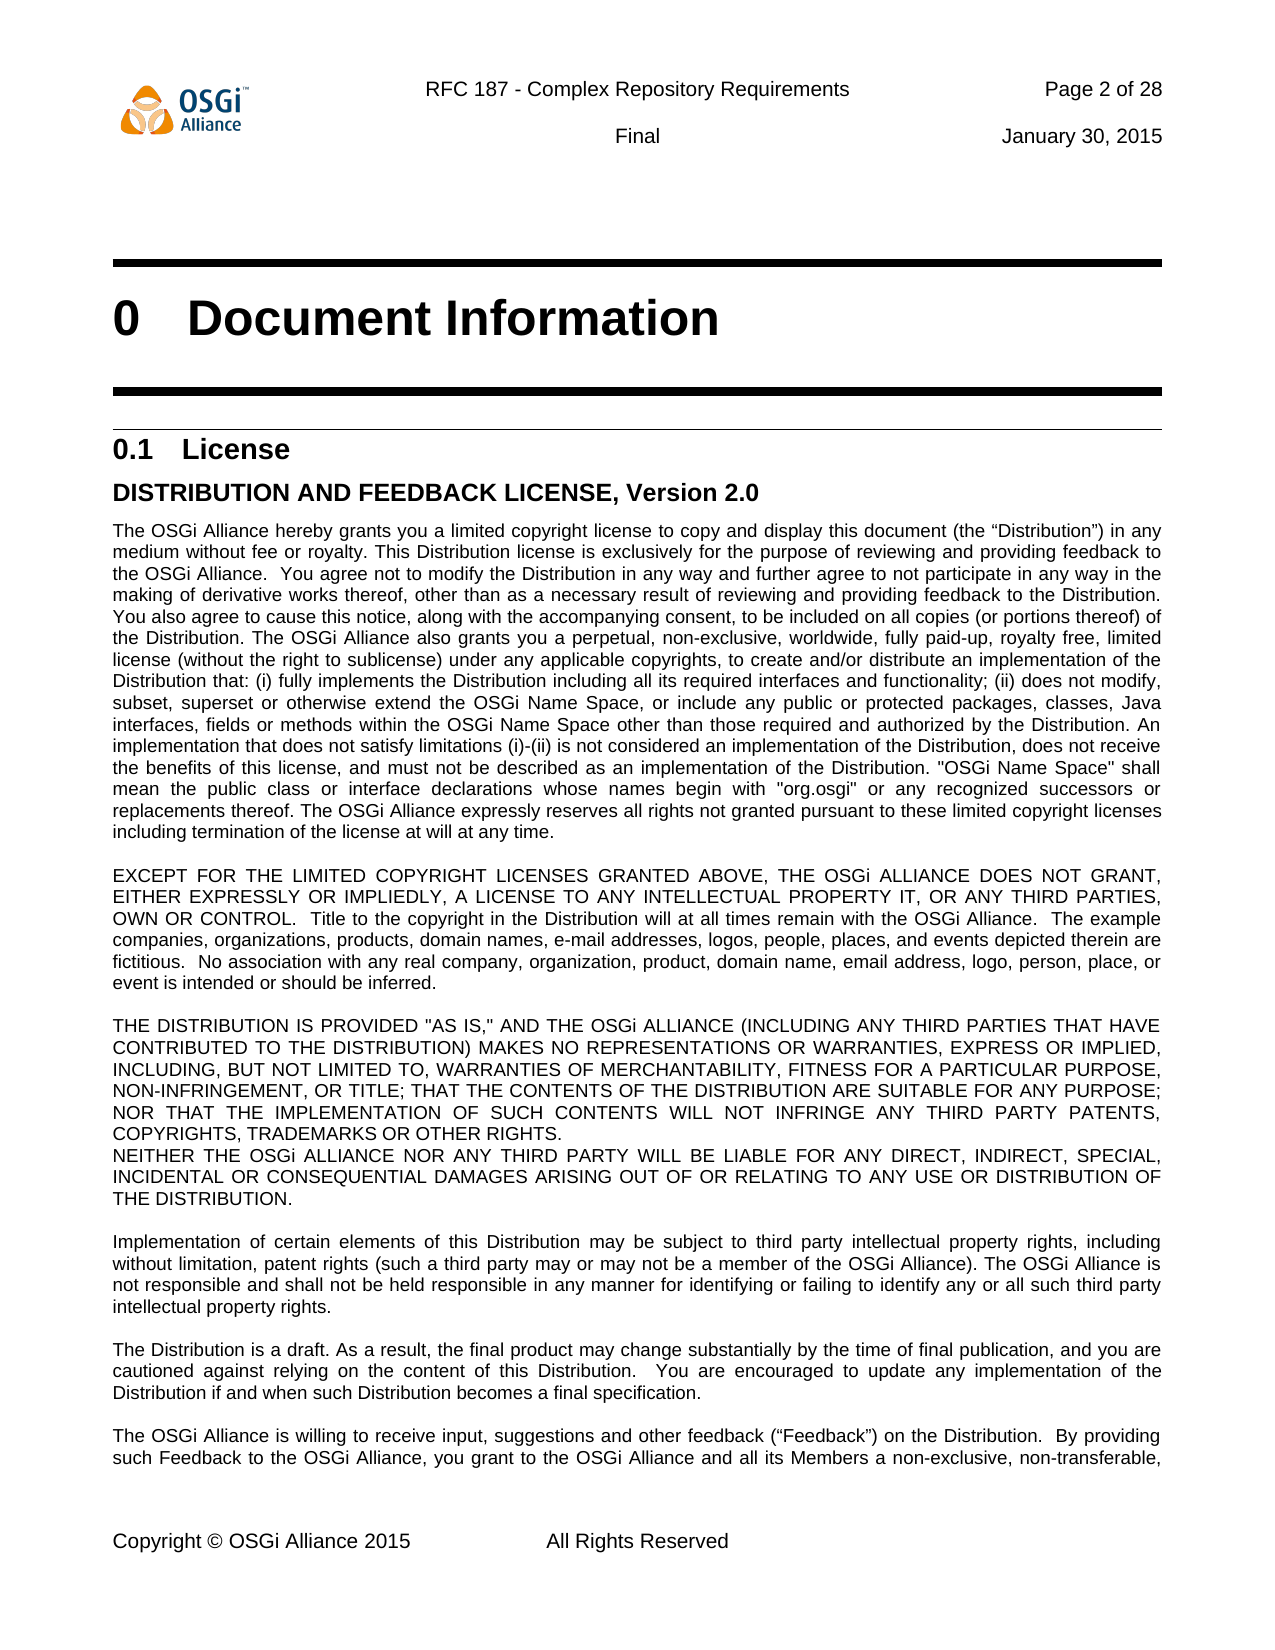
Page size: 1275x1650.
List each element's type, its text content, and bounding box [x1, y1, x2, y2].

text EXCEPT FOR THE LIMITED COPYRIGHT LICENSES GRANTED ABOVE, THE OSGi ALLIANCE DOES NOT GRANT, EITHER EXPRESSLY OR IMPLIEDLY, A LICENSE TO ANY INTELLECTUAL PROPERTY IT, OR ANY THIRD PARTIES, OWN OR CONTROL. Title to the copyright in the Distribution will at all times remain with the OSGi Alliance. The example companies, organizations, products, domain names, e-mail addresses, logos, people, places, and events depicted therein are fictitious. No association with any real company, organization, product, domain name, email address, logo, person, place, or event is intended or should be inferred. [112, 864, 1162, 994]
text Implementation of certain elements of this Distribution may be subject to third party intellectual property rights, including without limitation, patent rights (such a third party may or may not be a member of the OSGi Alliance). The OSGi Alliance is not responsible and shall not be held responsible in any manner for identifying or failing to identify any or all such third party intellectual property rights. [112, 1231, 1162, 1317]
text NEITHER THE OSGi ALLIANCE NOR ANY THIRD PARTY WILL BE LIABLE FOR ANY DIRECT, INDIRECT, SPECIAL, INCIDENTAL OR CONSEQUENTIAL DAMAGES ARISING OUT OF OR RELATING TO ANY USE OR DISTRIBUTION OF THE DISTRIBUTION. [112, 1145, 1162, 1209]
text The OSGi Alliance is willing to receive input, suggestions and other feedback (“Feedback”) on the Distribution. By providing such Feedback to the OSGi Alliance, you grant to the OSGi Alliance and all its Members a non-exclusive, non-transferable, [112, 1425, 1162, 1468]
subtitle Document Information [112, 260, 1162, 396]
text The OSGi Alliance hereby grants you a limited copyright license to copy and display this document (the “Distribution”) in any medium without fee or royalty. This Distribution license is exclusively for the purpose of reviewing and providing feedback to the OSGi Alliance. You agree not to modify the Distribution in any way and further agree to not participate in any way in the making of derivative works thereof, other than as a necessary result of reviewing and providing feedback to the Distribution. You also agree to cause this notice, along with the accompanying consent, to be included on all copies (or portions thereof) of the Distribution. The OSGi Alliance also grants you a perpetual, non-exclusive, worldwide, fully paid-up, royalty free, limited license (without the right to sublicense) under any applicable copyrights, to create and/or distribute an implementation of the Distribution that: (i) fully implements the Distribution including all its required interfaces and functionality; (ii) does not modify, subset, superset or otherwise extend the OSGi Name Space, or include any public or protected packages, classes, Java interfaces, fields or methods within the OSGi Name Space other than those required and authorized by the Distribution. An implementation that does not satisfy limitations (i)-(ii) is not considered an implementation of the Distribution, does not receive the benefits of this license, and must not be described as an implementation of the Distribution. "OSGi Name Space" shall mean the public class or interface declarations whose names begin with "org.osgi" or any recognized successors or replacements thereof. The OSGi Alliance expressly reserves all rights not granted pursuant to these limited copyright licenses including termination of the license at will at any time. [112, 519, 1162, 843]
text DISTRIBUTION AND FEEDBACK LICENSE, Version 2.0 [112, 478, 1162, 507]
picture [113, 78, 257, 142]
subtitle License [112, 430, 1162, 466]
text The Distribution is a draft. As a result, the final product may change substantially by the time of final publication, and you are cautioned against relying on the content of this Distribution. You are encouraged to update any implementation of the Distribution if and when such Distribution becomes a final specification. [112, 1339, 1162, 1403]
text THE DISTRIBUTION IS PROVIDED "AS IS," AND THE OSGi ALLIANCE (INCLUDING ANY THIRD PARTIES THAT HAVE CONTRIBUTED TO THE DISTRIBUTION) MAKES NO REPRESENTATIONS OR WARRANTIES, EXPRESS OR IMPLIED, INCLUDING, BUT NOT LIMITED TO, WARRANTIES OF MERCHANTABILITY, FITNESS FOR A PARTICULAR PURPOSE, NON-INFRINGEMENT, OR TITLE; THAT THE CONTENTS OF THE DISTRIBUTION ARE SUITABLE FOR ANY PURPOSE; NOR THAT THE IMPLEMENTATION OF SUCH CONTENTS WILL NOT INFRINGE ANY THIRD PARTY PATENTS, COPYRIGHTS, TRADEMARKS OR OTHER RIGHTS. [112, 1015, 1162, 1145]
